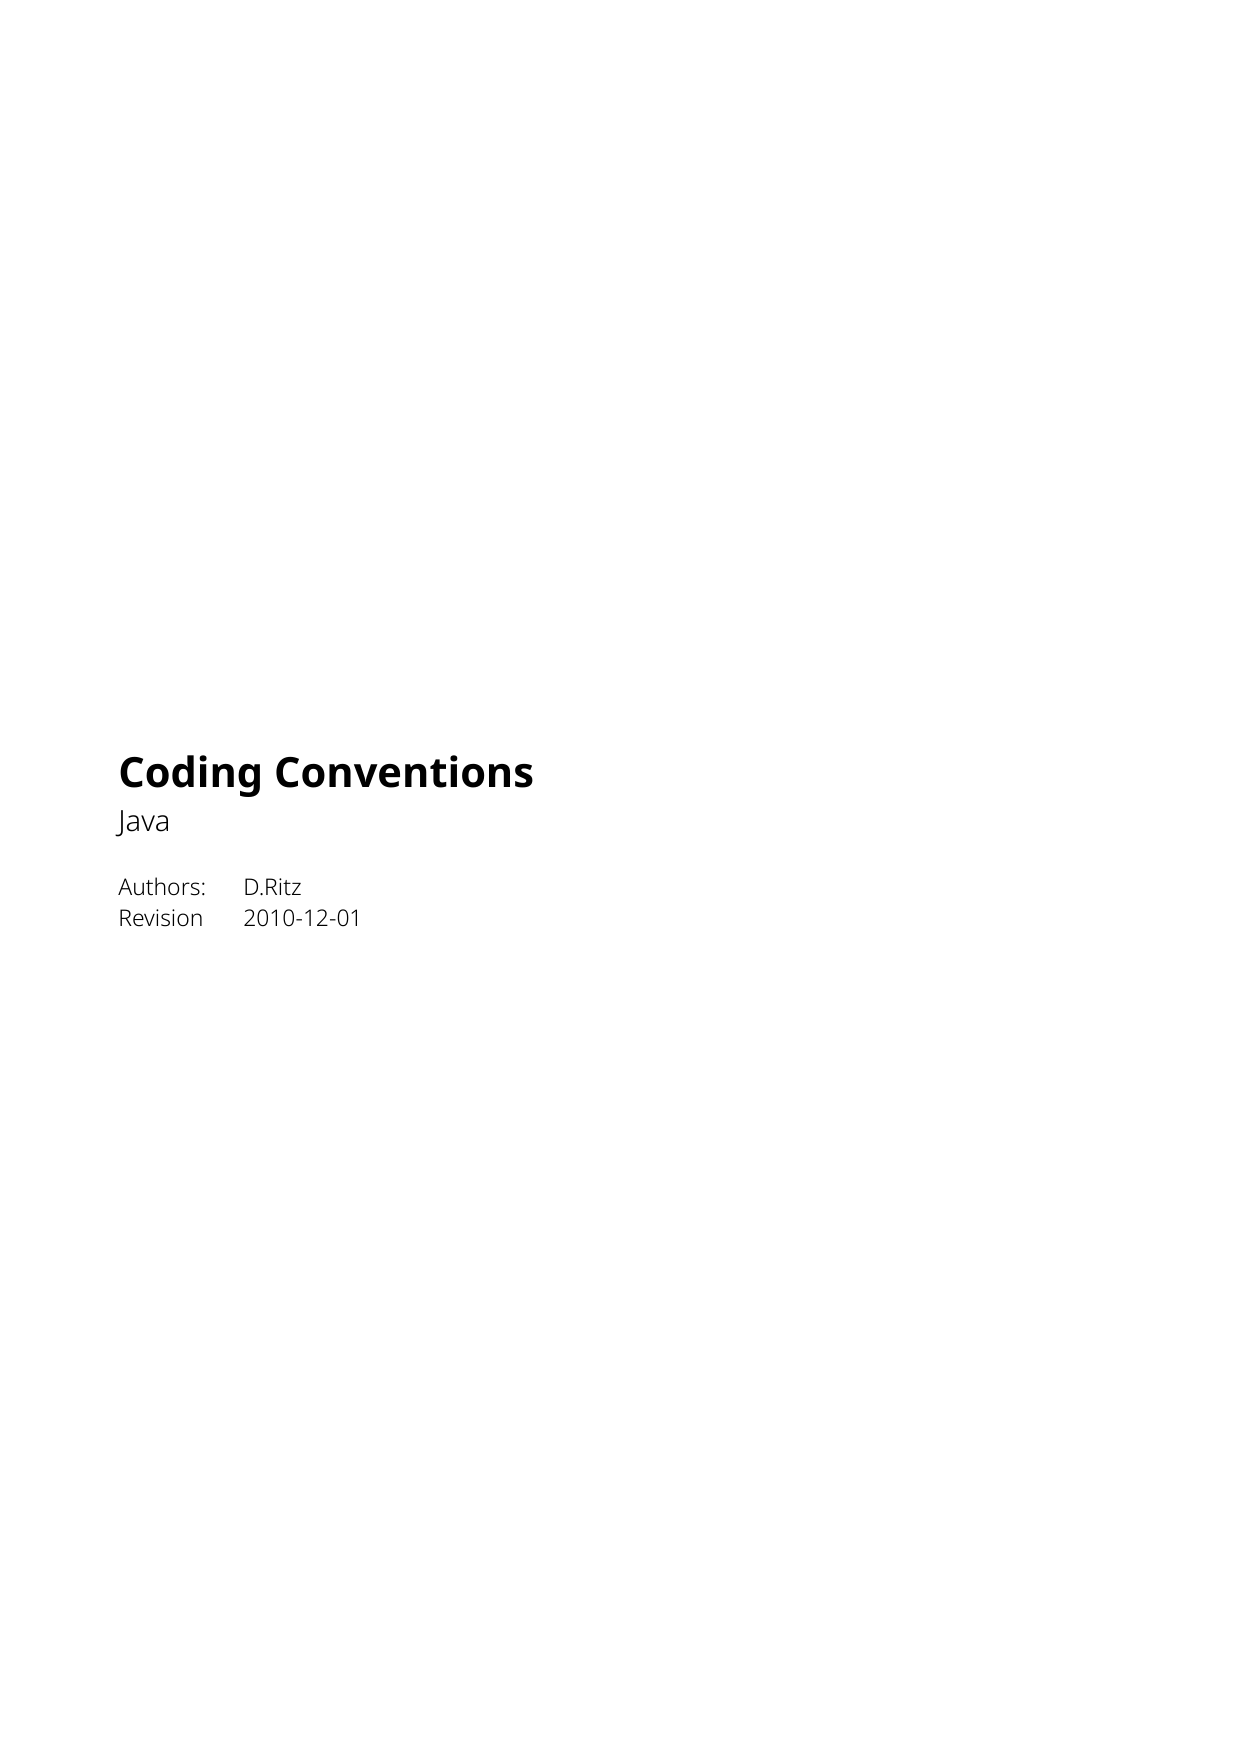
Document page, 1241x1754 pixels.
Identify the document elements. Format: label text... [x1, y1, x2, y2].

text Coding Conventions [118, 743, 1122, 800]
text Java [118, 800, 1122, 839]
text Authors: D.Ritz [118, 871, 1122, 902]
text Revision 2010-12-01 [118, 902, 1122, 933]
